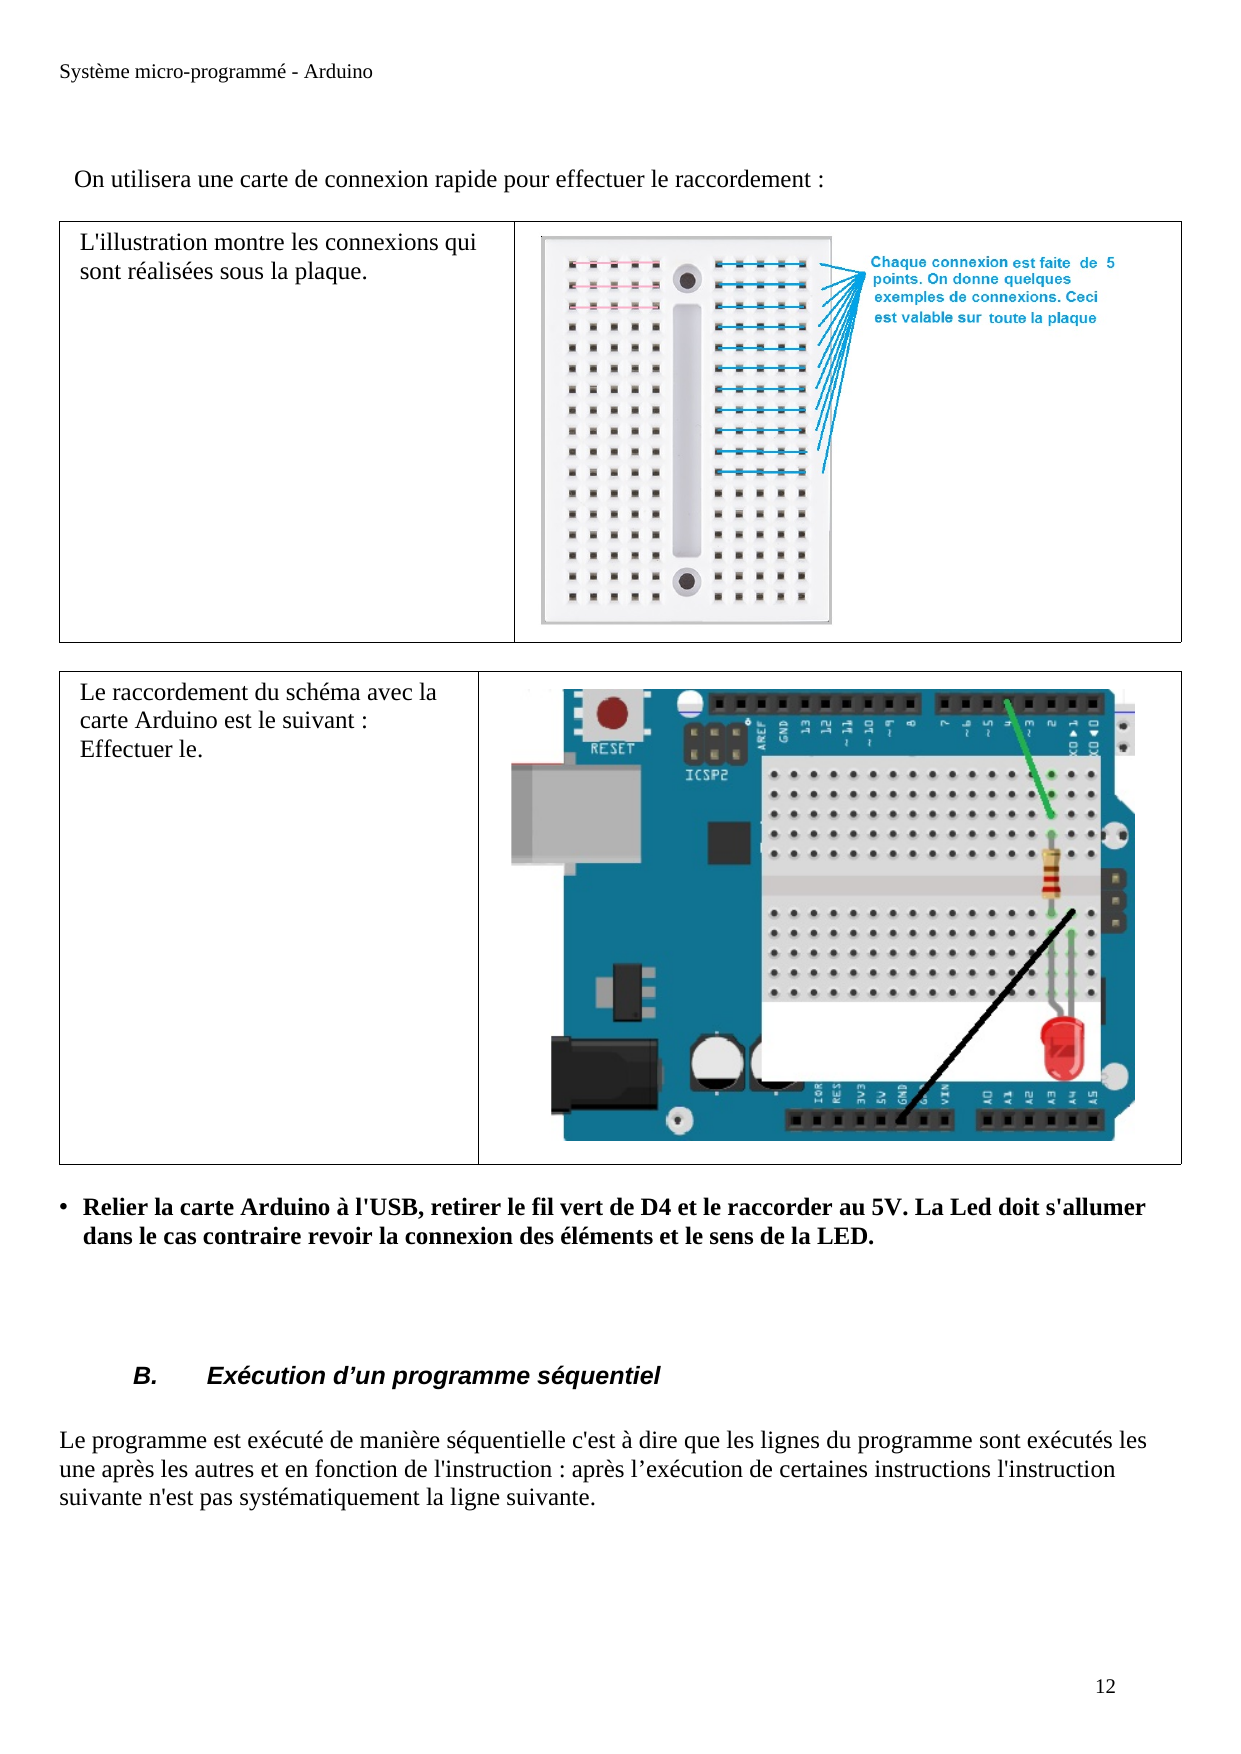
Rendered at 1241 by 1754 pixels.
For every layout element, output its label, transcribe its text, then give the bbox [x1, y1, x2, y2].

table_header L'illustration montre les connexions qui sont réalisées sous la plaque. [60, 222, 514, 642]
picture [538, 232, 1121, 627]
table_header [479, 672, 1181, 1164]
table_header Le raccordement du schéma avec la carte Arduino est le suivant : Effectuer le. [60, 672, 478, 1164]
table_header [515, 222, 1181, 642]
list Relier la carte Arduino à l'USB, retirer le fil vert de D4 et le raccorder au 5V. La Led doit s'allumer dans le cas contraire revoir la connexion des éléments et le sens de la LED. [59, 1192, 1181, 1250]
picture [511, 689, 1135, 1141]
text Le programme est exécuté de manière séquentielle c'est à dire que les lignes du programme sont exécutés les une après les autres et en fonction de l'instruction : après l’exécution de certaines instructions l'instruction suivante n'est pas systématiquement la ligne suivante. [59, 1425, 1181, 1511]
subtitle Exécution d’un programme séquentiel [133, 1361, 1181, 1390]
text On utilisera une carte de connexion rapide pour effectuer le raccordement : [74, 164, 1181, 193]
